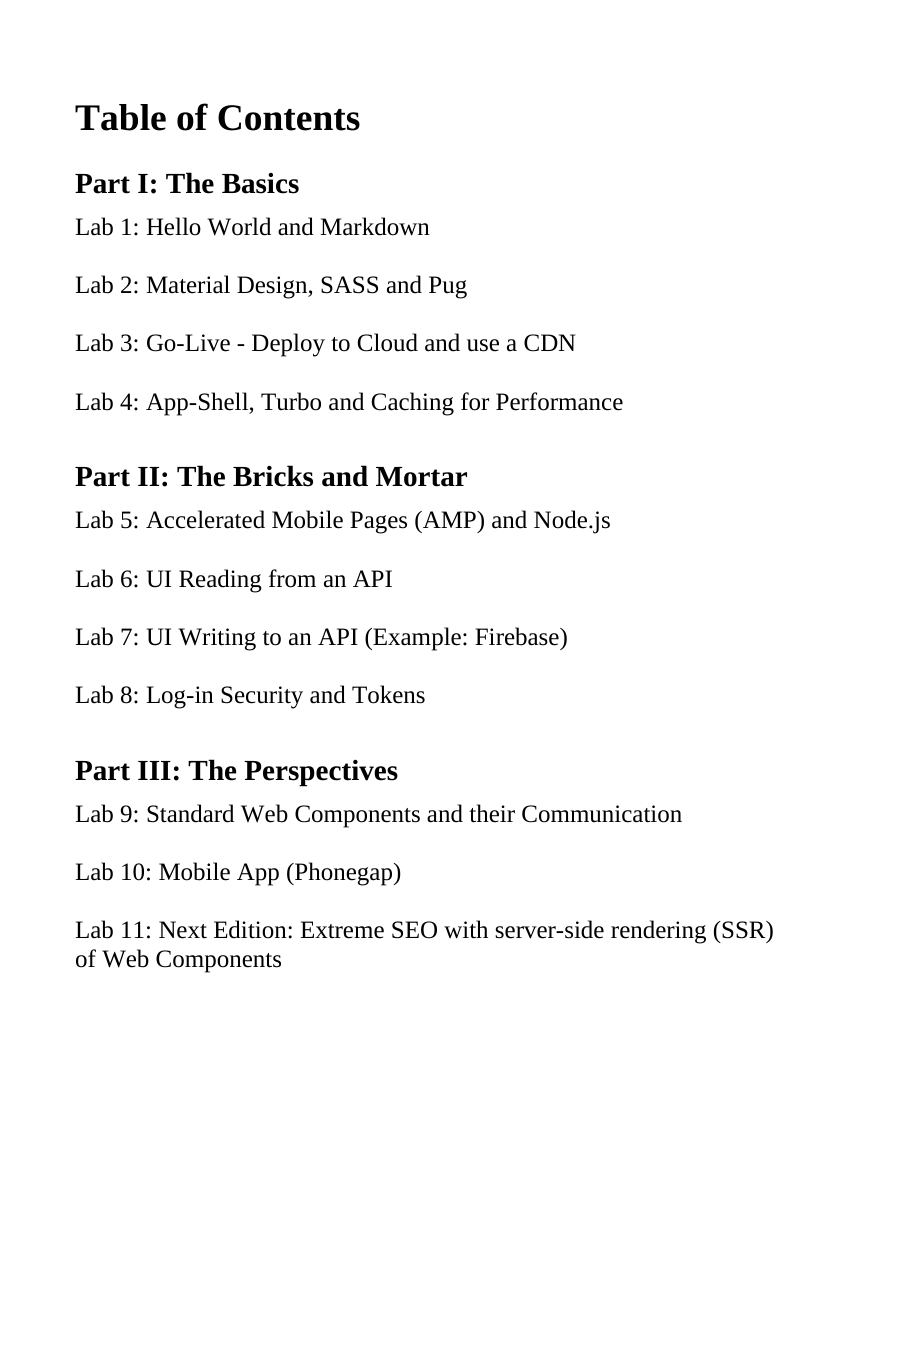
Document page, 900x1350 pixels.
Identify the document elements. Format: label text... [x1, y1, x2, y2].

text Lab 9: Standard Web Components and their Communication [75, 799, 780, 828]
subtitle Part III: The Perspectives [75, 753, 780, 787]
text Lab 8: Log-in Security and Tokens [75, 680, 780, 709]
text Lab 4: App-Shell, Turbo and Caching for Performance [75, 387, 780, 416]
subtitle Part I: The Basics [75, 166, 780, 199]
text Lab 10: Mobile App (Phonegap) [75, 857, 780, 886]
text Lab 2: Material Design, SASS and Pug [75, 270, 780, 299]
text Lab 6: UI Reading from an API [75, 564, 780, 593]
text Lab 11: Next Edition: Extreme SEO with server-side rendering (SSR) of Web Components [75, 916, 780, 973]
text Lab 1: Hello World and Markdown [75, 212, 780, 241]
subtitle Table of Contents [75, 96, 780, 139]
subtitle Part II: The Bricks and Mortar [75, 459, 780, 493]
text Lab 5: Accelerated Mobile Pages (AMP) and Node.js [75, 506, 780, 534]
text Lab 3: Go-Live - Deploy to Cloud and use a CDN [75, 328, 780, 357]
text Lab 7: UI Writing to an API (Example: Firebase) [75, 622, 780, 651]
